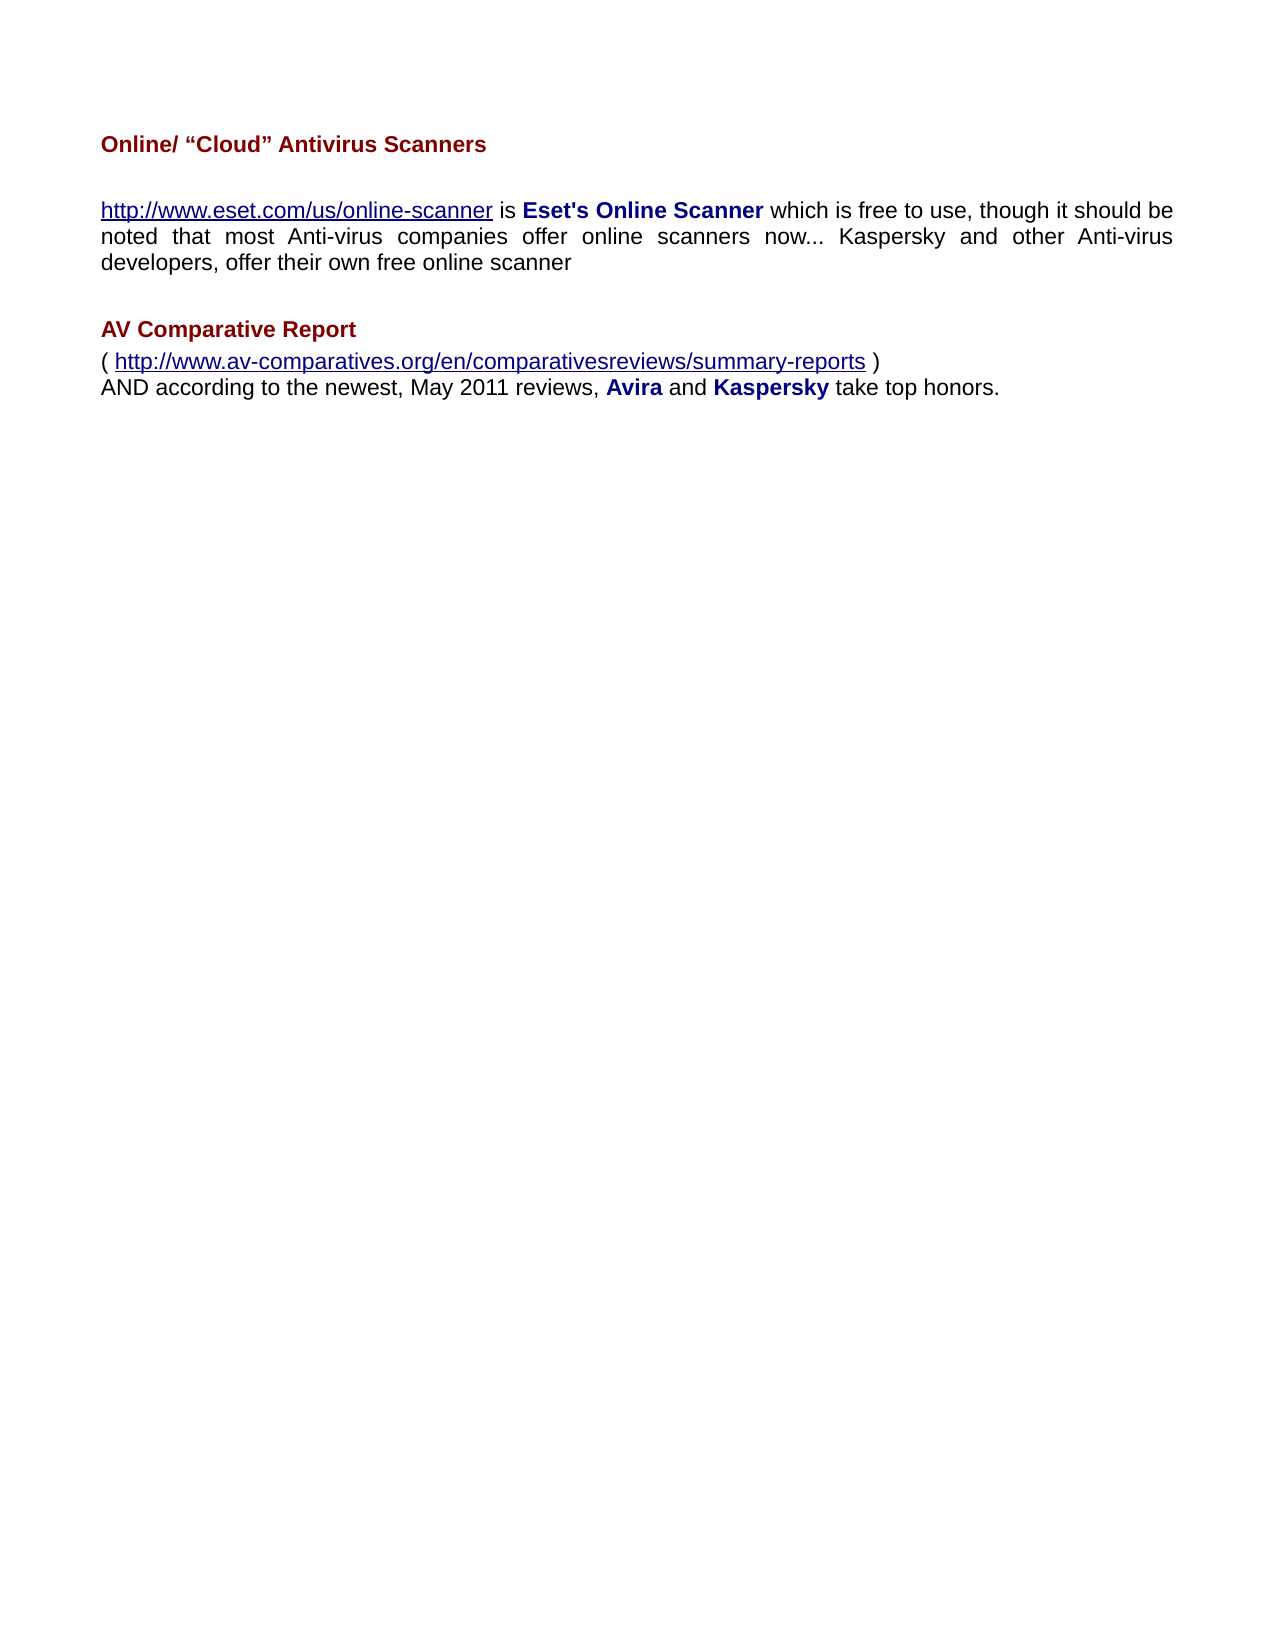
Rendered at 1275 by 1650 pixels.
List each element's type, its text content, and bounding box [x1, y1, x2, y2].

text ( http://www.av-comparatives.org/en/comparativesreviews/summary-reports ) [101, 348, 1174, 374]
text AND according to the newest, May 2011 reviews, Avira and Kaspersky take top honors. [101, 374, 1174, 401]
subtitle Online/ “Cloud” Antivirus Scanners [101, 131, 1174, 158]
subtitle AV Comparative Report [101, 316, 1174, 342]
text http://www.eset.com/us/online-scanner is Eset's Online Scanner which is free to use, though it should be noted that most Anti-virus companies offer online scanners now... Kaspersky and other Anti-virus developers, offer their own free online scanner [101, 197, 1174, 276]
